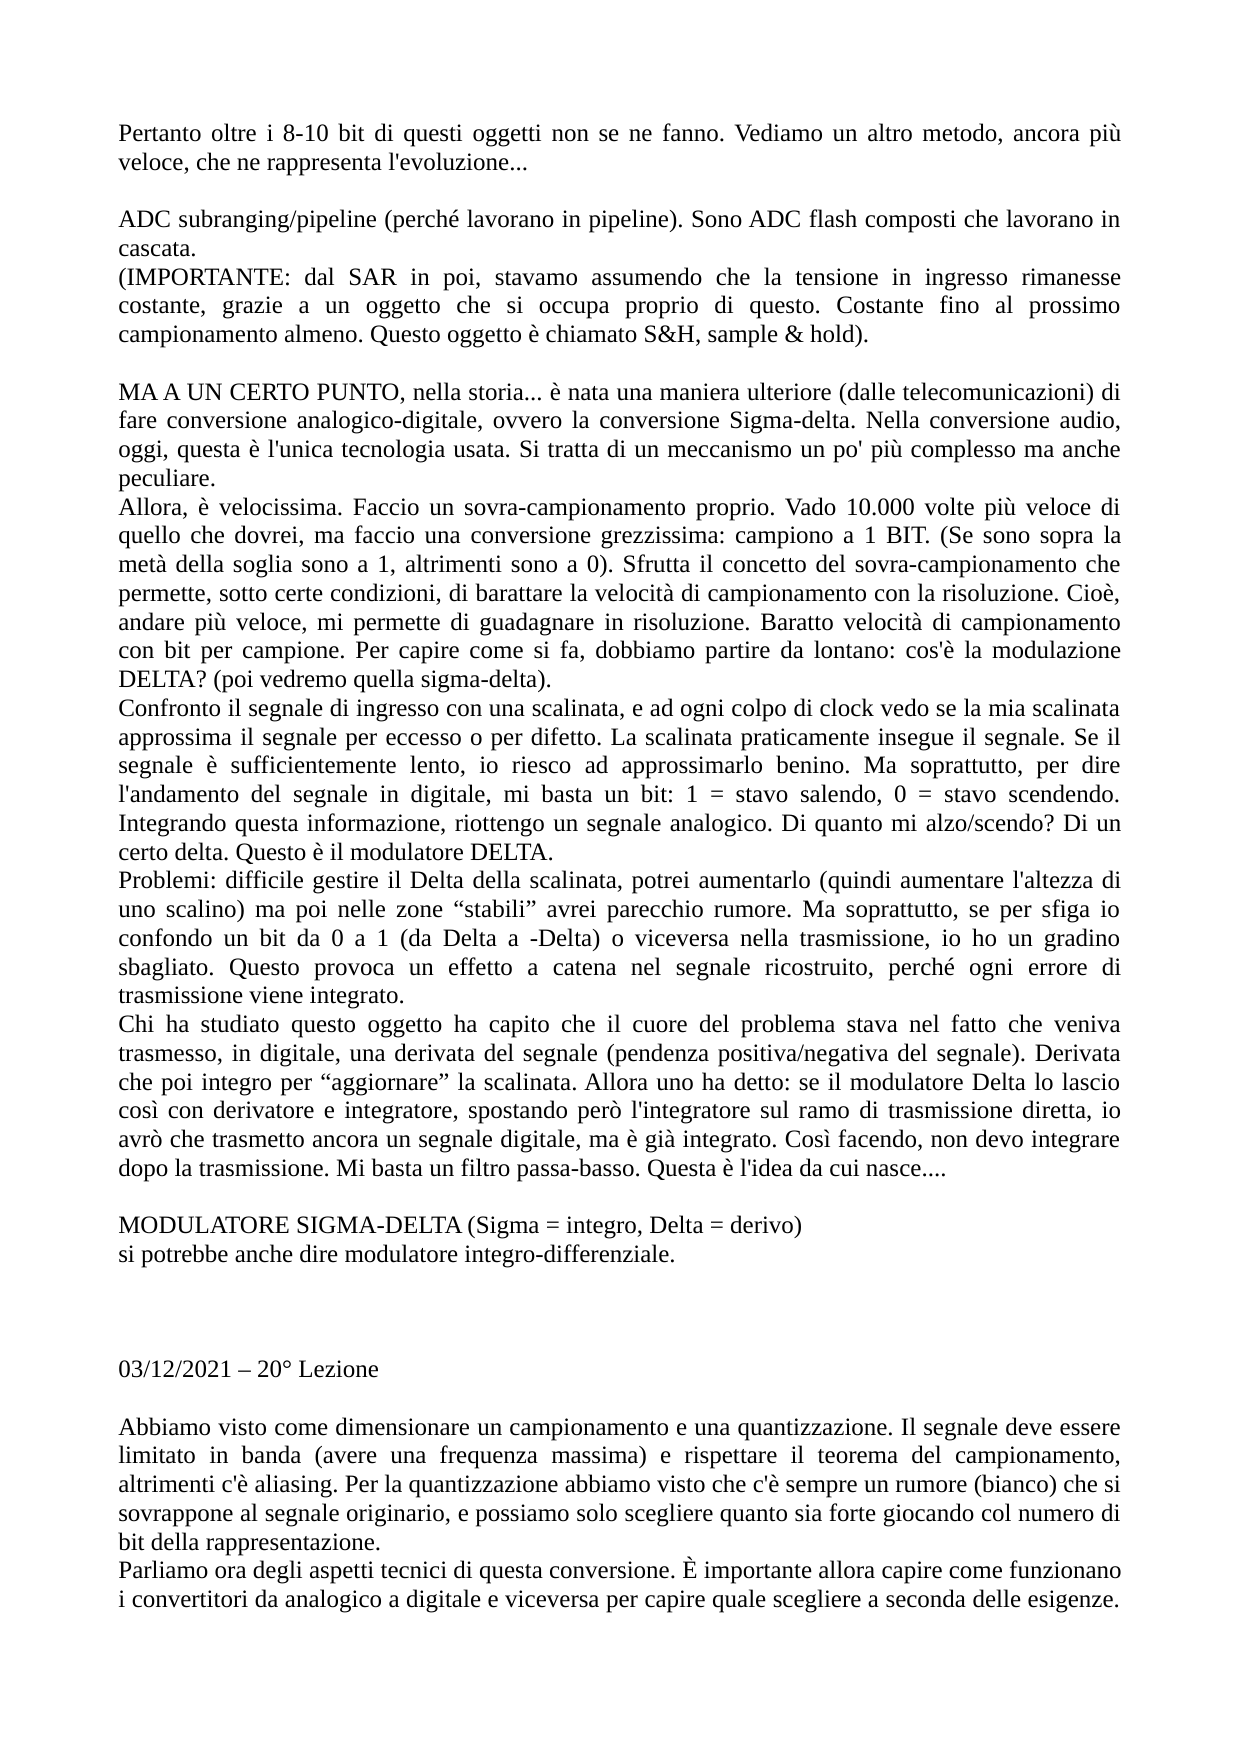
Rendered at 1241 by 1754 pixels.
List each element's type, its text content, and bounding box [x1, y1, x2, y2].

text Confronto il segnale di ingresso con una scalinata, e ad ogni colpo di clock vedo se la mia scalinata approssima il segnale per eccesso o per difetto. La scalinata praticamente insegue il segnale. Se il segnale è sufficientemente lento, io riesco ad approssimarlo benino. Ma soprattutto, per dire l'andamento del segnale in digitale, mi basta un bit: 1 = stavo salendo, 0 = stavo scendendo. Integrando questa informazione, riottengo un segnale analogico. Di quanto mi alzo/scendo? Di un certo delta. Questo è il modulatore DELTA. [118, 693, 1122, 866]
text Chi ha studiato questo oggetto ha capito che il cuore del problema stava nel fatto che veniva trasmesso, in digitale, una derivata del segnale (pendenza positiva/negativa del segnale). Derivata che poi integro per “aggiornare” la scalinata. Allora uno ha detto: se il modulatore Delta lo lascio così con derivatore e integratore, spostando però l'integratore sul ramo di trasmissione diretta, io avrò che trasmetto ancora un segnale digitale, ma è già integrato. Così facendo, non devo integrare dopo la trasmissione. Mi basta un filtro passa-basso. Questa è l'idea da cui nasce.... [118, 1009, 1122, 1182]
text Parliamo ora degli aspetti tecnici di questa conversione. È importante allora capire come funzionano i convertitori da analogico a digitale e viceversa per capire quale scegliere a seconda delle esigenze. [118, 1556, 1122, 1613]
text ADC subranging/pipeline (perché lavorano in pipeline). Sono ADC flash composti che lavorano in cascata. [118, 204, 1122, 262]
text 03/12/2021 – 20° Lezione [118, 1354, 1122, 1383]
text Pertanto oltre i 8-10 bit di questi oggetti non se ne fanno. Vediamo un altro metodo, ancora più veloce, che ne rappresenta l'evoluzione... [118, 118, 1122, 176]
text Allora, è velocissima. Faccio un sovra-campionamento proprio. Vado 10.000 volte più veloce di quello che dovrei, ma faccio una conversione grezzissima: campiono a 1 BIT. (Se sono sopra la metà della soglia sono a 1, altrimenti sono a 0). Sfrutta il concetto del sovra-campionamento che permette, sotto certe condizioni, di barattare la velocità di campionamento con la risoluzione. Cioè, andare più veloce, mi permette di guadagnare in risoluzione. Baratto velocità di campionamento con bit per campione. Per capire come si fa, dobbiamo partire da lontano: cos'è la modulazione DELTA? (poi vedremo quella sigma-delta). [118, 492, 1122, 693]
text MA A UN CERTO PUNTO, nella storia... è nata una maniera ulteriore (dalle telecomunicazioni) di fare conversione analogico-digitale, ovvero la conversione Sigma-delta. Nella conversione audio, oggi, questa è l'unica tecnologia usata. Si tratta di un meccanismo un po' più complesso ma anche peculiare. [118, 377, 1122, 492]
text MODULATORE SIGMA-DELTA (Sigma = integro, Delta = derivo) [118, 1211, 1122, 1239]
text si potrebbe anche dire modulatore integro-differenziale. [118, 1239, 1122, 1268]
text Problemi: difficile gestire il Delta della scalinata, potrei aumentarlo (quindi aumentare l'altezza di uno scalino) ma poi nelle zone “stabili” avrei parecchio rumore. Ma soprattutto, se per sfiga io confondo un bit da 0 a 1 (da Delta a -Delta) o viceversa nella trasmissione, io ho un gradino sbagliato. Questo provoca un effetto a catena nel segnale ricostruito, perché ogni errore di trasmissione viene integrato. [118, 866, 1122, 1009]
text (IMPORTANTE: dal SAR in poi, stavamo assumendo che la tensione in ingresso rimanesse costante, grazie a un oggetto che si occupa proprio di questo. Costante fino al prossimo campionamento almeno. Questo oggetto è chiamato S&H, sample & hold). [118, 262, 1122, 348]
text Abbiamo visto come dimensionare un campionamento e una quantizzazione. Il segnale deve essere limitato in banda (avere una frequenza massima) e rispettare il teorema del campionamento, altrimenti c'è aliasing. Per la quantizzazione abbiamo visto che c'è sempre un rumore (bianco) che si sovrappone al segnale originario, e possiamo solo scegliere quanto sia forte giocando col numero di bit della rappresentazione. [118, 1412, 1122, 1556]
